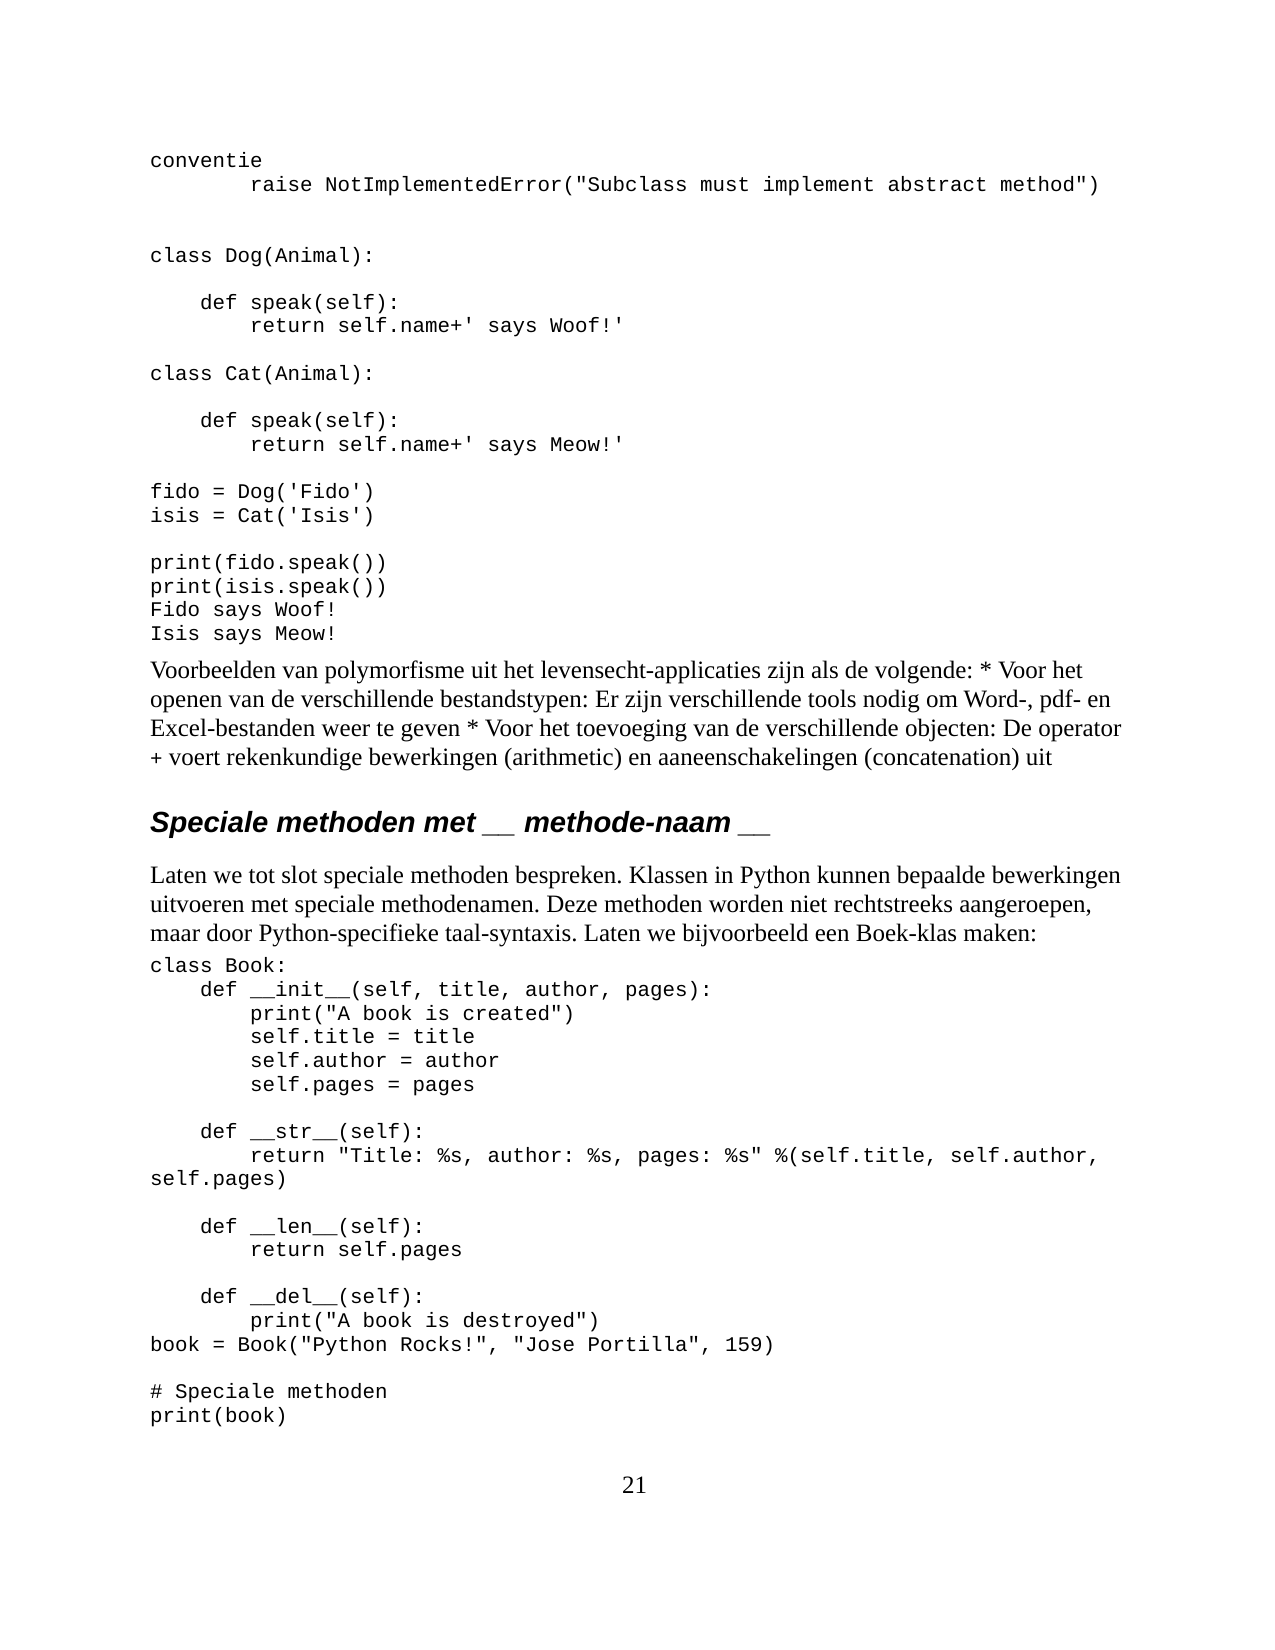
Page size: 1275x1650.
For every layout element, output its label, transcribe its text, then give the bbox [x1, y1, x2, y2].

text def __del__(self): [150, 1287, 1125, 1310]
text conventie [150, 150, 1125, 174]
text class Book: [150, 956, 1125, 979]
text class Dog(Animal): [150, 244, 1125, 268]
text return self.pages [150, 1239, 1125, 1263]
text def speak(self): [150, 292, 1125, 316]
text fido = Dog('Fido') [150, 481, 1125, 505]
text print("A book is destroyed") [150, 1310, 1125, 1334]
text def speak(self): [150, 410, 1125, 434]
text return self.name+' says Meow!' [150, 434, 1125, 457]
text print(isis.speak()) [150, 576, 1125, 599]
text Voorbeelden van polymorfisme uit het levensecht-applicaties zijn als de volgende: * Voor het openen van de verschillende bestandstypen: Er zijn verschillende tools nodig om Word-, pdf- en Excel-bestanden weer te geven * Voor het toevoeging van de verschillende objecten: De operator + voert rekenkundige bewerkingen (arithmetic) en aaneenschakelingen (concatenation) uit [150, 656, 1125, 771]
text Laten we tot slot speciale methoden bespreken. Klassen in Python kunnen bepaalde bewerkingen uitvoeren met speciale methodenamen. Deze methoden worden niet rechtstreeks aangeroepen, maar door Python-specifieke taal-syntaxis. Laten we bijvoorbeeld een Boek-klas maken: [150, 860, 1125, 947]
text # Speciale methoden [150, 1381, 1125, 1405]
text self.pages = pages [150, 1074, 1125, 1097]
text self.title = title [150, 1026, 1125, 1050]
text def __init__(self, title, author, pages): [150, 979, 1125, 1003]
text class Cat(Animal): [150, 363, 1125, 386]
text raise NotImplementedError("Subclass must implement abstract method") [150, 174, 1125, 197]
text self.author = author [150, 1050, 1125, 1074]
text def __str__(self): [150, 1121, 1125, 1145]
text def __len__(self): [150, 1216, 1125, 1239]
text book = Book("Python Rocks!", "Jose Portilla", 159) [150, 1334, 1125, 1357]
subtitle Speciale methoden met __ methode-naam __ [150, 805, 1125, 839]
text return self.name+' says Woof!' [150, 316, 1125, 339]
text Fido says Woof! [150, 599, 1125, 623]
text print(fido.speak()) [150, 552, 1125, 576]
text print(book) [150, 1405, 1125, 1428]
text print("A book is created") [150, 1003, 1125, 1026]
text return "Title: %s, author: %s, pages: %s" %(self.title, self.author, self.pages) [150, 1145, 1125, 1192]
text isis = Cat('Isis') [150, 505, 1125, 528]
text Isis says Meow! [150, 623, 1125, 647]
